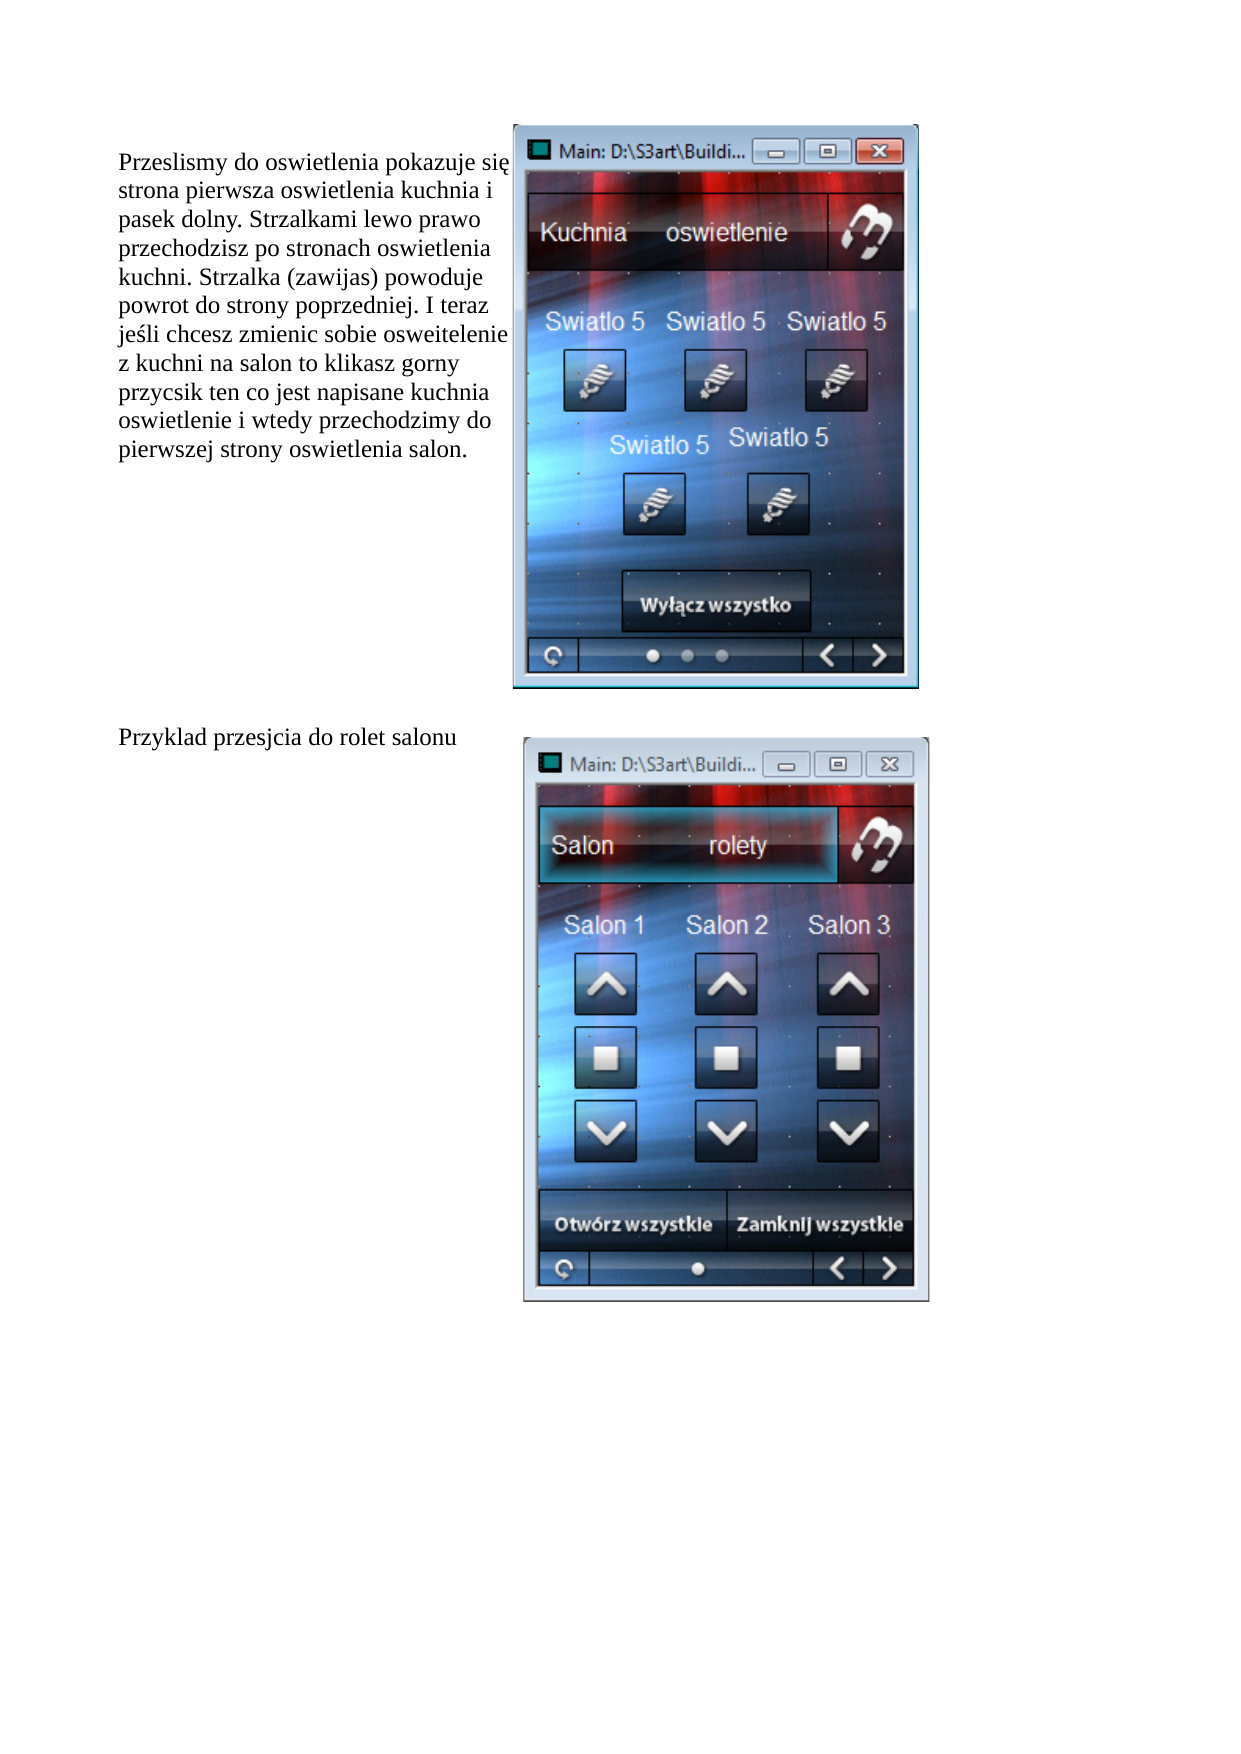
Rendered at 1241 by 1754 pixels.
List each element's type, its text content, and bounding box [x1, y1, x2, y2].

text [919, 147, 1122, 463]
text Przyklad przesjcia do rolet salonu [118, 722, 1122, 751]
picture [512, 124, 919, 689]
picture [523, 737, 930, 1302]
text Przeslismy do oswietlenia pokazuje się strona pierwsza oswietlenia kuchnia i pasek dolny. Strzalkami lewo prawo przechodzisz po stronach oswietlenia kuchni. Strzalka (zawijas) powoduje powrot do strony poprzedniej. I teraz jeśli chcesz zmienic sobie osweitelenie z kuchni na salon to klikasz gorny przycsik ten co jest napisane kuchnia oswietlenie i wtedy przechodzimy do pierwszej strony oswietlenia salon. [118, 147, 512, 463]
